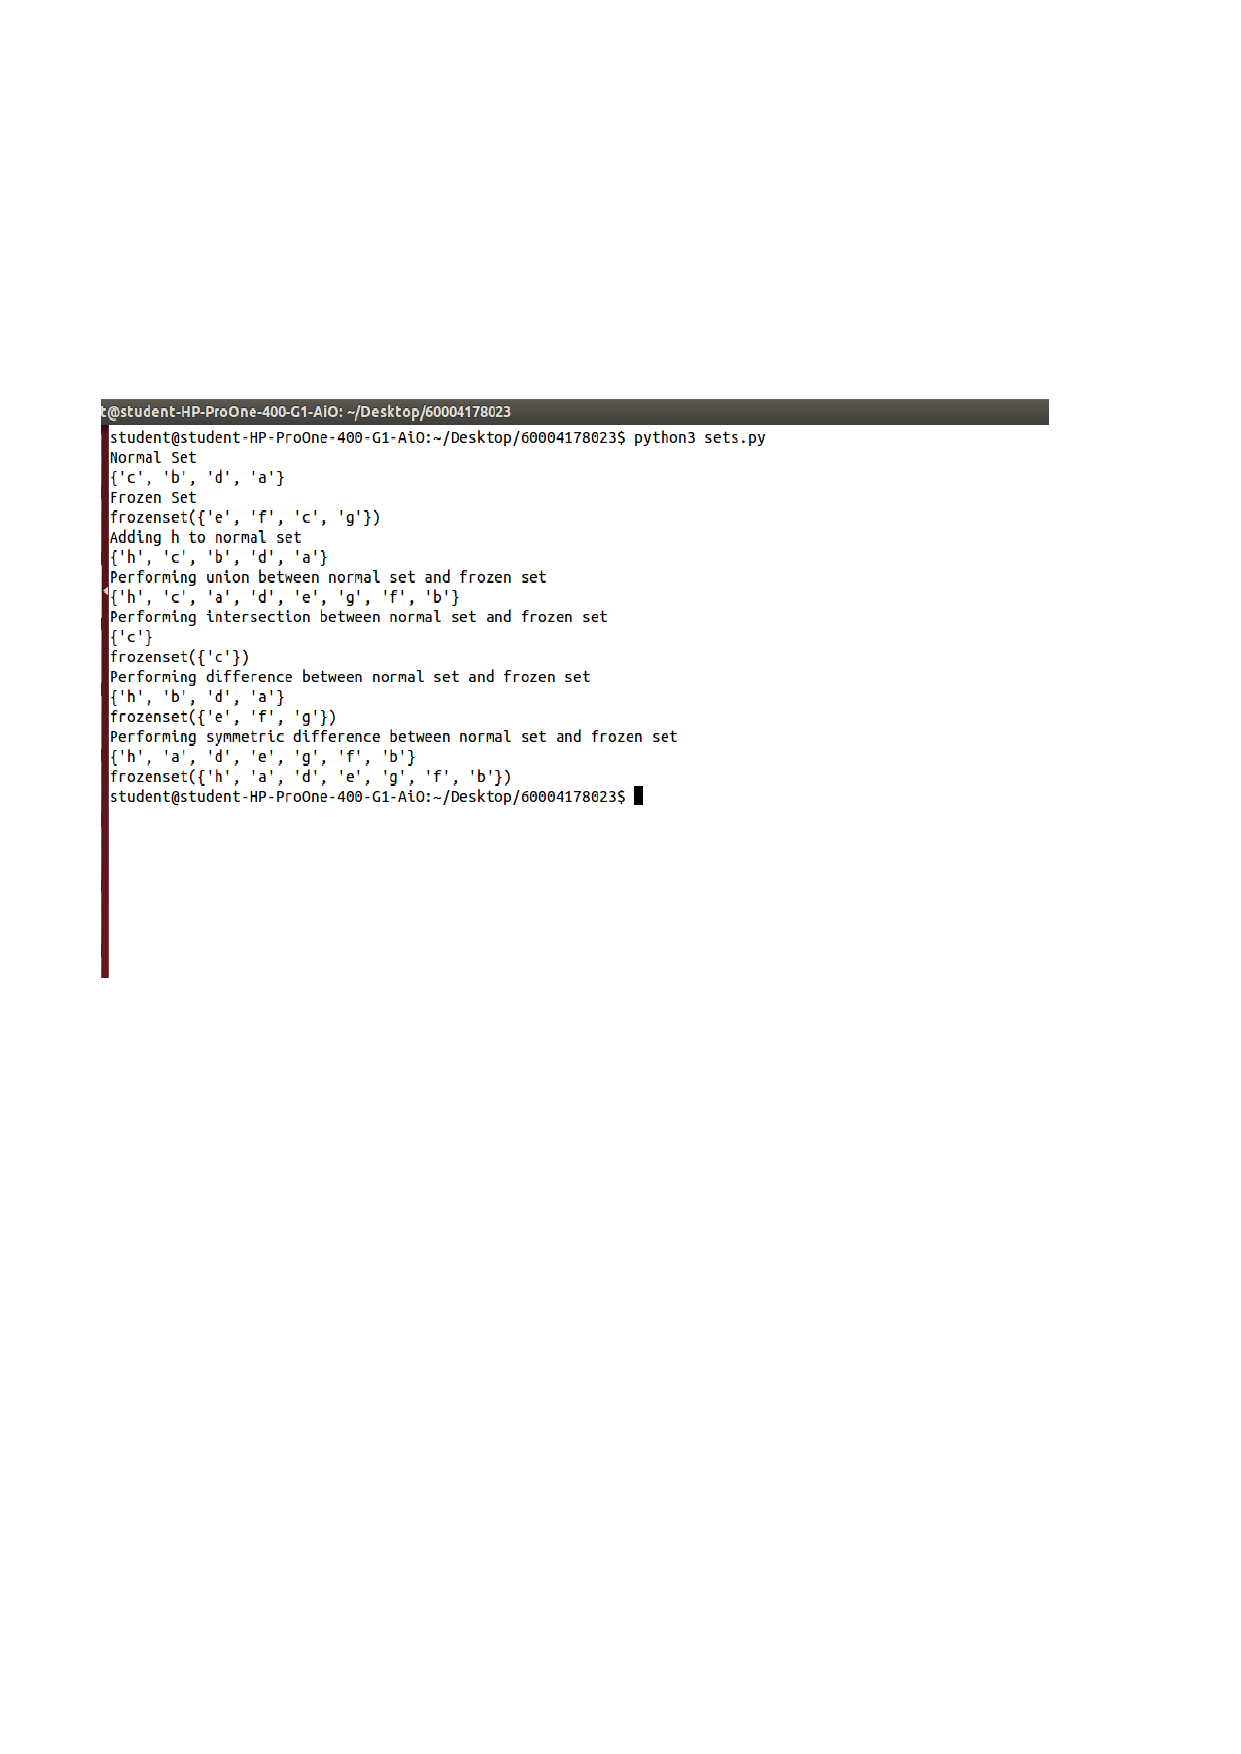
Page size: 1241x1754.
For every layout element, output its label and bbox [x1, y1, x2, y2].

picture [101, 399, 583, 978]
